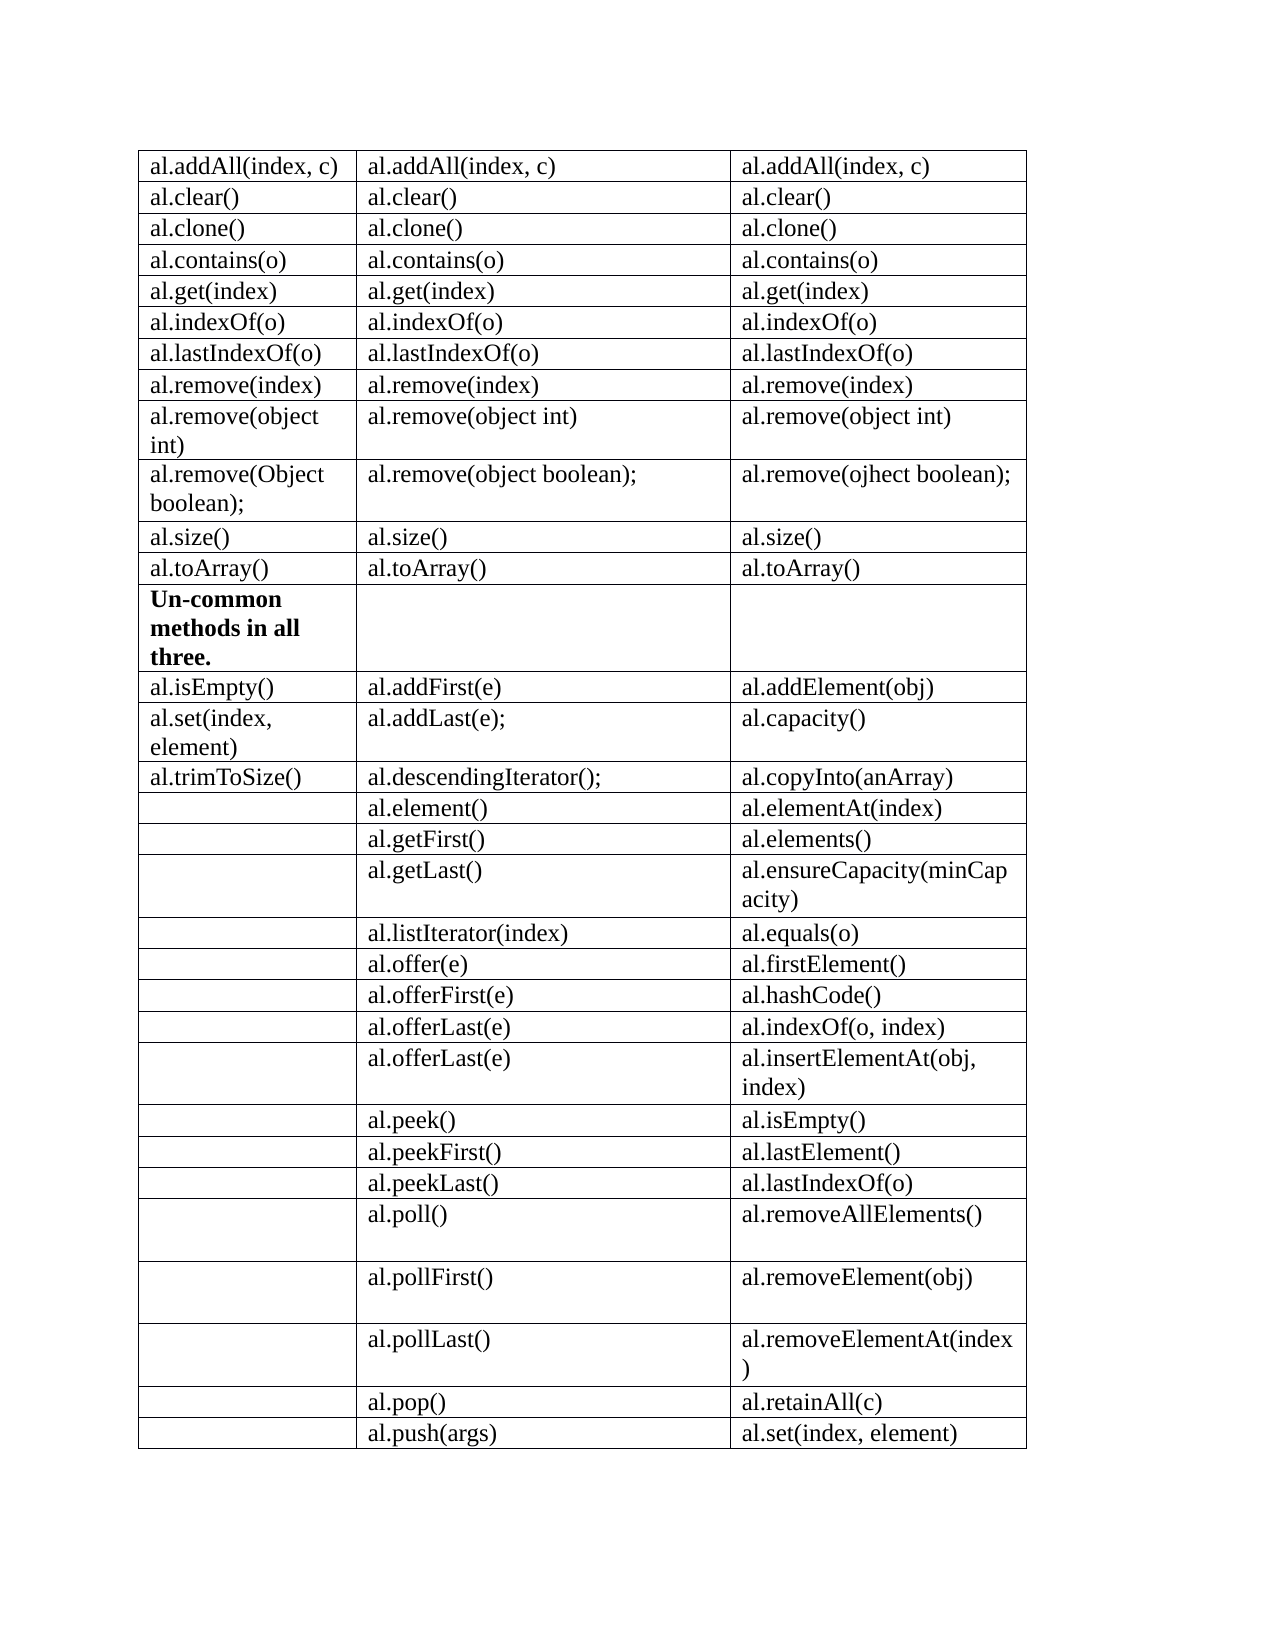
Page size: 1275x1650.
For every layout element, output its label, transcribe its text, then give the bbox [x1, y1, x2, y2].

table_cell al.addFirst(e) [357, 672, 730, 702]
table_cell al.removeElement(obj) [731, 1262, 1026, 1323]
table_cell al.clear() [357, 182, 730, 212]
table_cell al.lastIndexOf(o) [731, 339, 1026, 369]
table_cell al.hashCode() [731, 980, 1026, 1011]
table_cell al.clear() [731, 182, 1026, 212]
table_cell [139, 1199, 356, 1261]
table_cell al.clone() [357, 214, 730, 244]
table_cell [139, 855, 356, 917]
table_cell al.ensureCapacity(minCapacity) [731, 855, 1026, 917]
table_cell al.offerFirst(e) [357, 980, 730, 1011]
table_cell al.toArray() [731, 553, 1026, 583]
table_cell [139, 1105, 356, 1136]
table_cell al.elements() [731, 824, 1026, 854]
table_cell al.addAll(index, c) [731, 151, 1026, 181]
table_cell al.getLast() [357, 855, 730, 917]
table_cell al.element() [357, 793, 730, 823]
table_cell al.addAll(index, c) [357, 151, 730, 181]
table_cell [139, 1137, 356, 1167]
table_cell al.indexOf(o) [731, 307, 1026, 337]
table_cell [139, 793, 356, 823]
table_cell al.capacity() [731, 703, 1026, 761]
table_cell al.peek() [357, 1105, 730, 1136]
table_cell al.lastIndexOf(o) [357, 339, 730, 369]
table_cell al.peekFirst() [357, 1137, 730, 1167]
table_cell al.addElement(obj) [731, 672, 1026, 702]
table_cell [139, 824, 356, 854]
table_cell al.isEmpty() [731, 1105, 1026, 1136]
table_cell [357, 585, 730, 671]
table_cell al.remove(index) [357, 370, 730, 400]
table_cell al.toArray() [357, 553, 730, 583]
table_cell al.poll() [357, 1199, 730, 1261]
table_cell [139, 980, 356, 1011]
table_cell [139, 1387, 356, 1417]
table_cell [731, 585, 1026, 671]
table_cell al.firstElement() [731, 949, 1026, 979]
table_cell [139, 1043, 356, 1104]
table_cell al.contains(o) [731, 245, 1026, 275]
table_cell al.remove(Object boolean); [139, 460, 356, 521]
table_cell al.set(index, element) [731, 1418, 1026, 1448]
table_cell al.removeAllElements() [731, 1199, 1026, 1261]
table_cell al.lastIndexOf(o) [731, 1168, 1026, 1198]
table_cell al.contains(o) [139, 245, 356, 275]
table_cell al.elementAt(index) [731, 793, 1026, 823]
table_cell al.clear() [139, 182, 356, 212]
table_cell al.isEmpty() [139, 672, 356, 702]
table_cell al.clone() [139, 214, 356, 244]
table_cell al.offer(e) [357, 949, 730, 979]
table_cell al.remove(object int) [357, 401, 730, 458]
table_cell al.peekLast() [357, 1168, 730, 1198]
table_cell Un-common methods in all three. [139, 585, 356, 671]
table_cell al.lastIndexOf(o) [139, 339, 356, 369]
table_cell al.pollFirst() [357, 1262, 730, 1323]
table_cell al.lastElement() [731, 1137, 1026, 1167]
table_cell al.pollLast() [357, 1324, 730, 1386]
table_cell al.contains(o) [357, 245, 730, 275]
table_cell al.addLast(e); [357, 703, 730, 761]
table_cell al.listIterator(index) [357, 918, 730, 948]
table_cell al.descendingIterator(); [357, 762, 730, 792]
table_cell al.equals(o) [731, 918, 1026, 948]
table_cell al.indexOf(o) [357, 307, 730, 337]
table_cell al.remove(object int) [731, 401, 1026, 458]
table_cell al.remove(object boolean); [357, 460, 730, 521]
table_cell al.size() [731, 522, 1026, 552]
table_cell al.push(args) [357, 1418, 730, 1448]
table_cell al.remove(object int) [139, 401, 356, 458]
table_cell al.offerLast(e) [357, 1012, 730, 1042]
table_cell [139, 1324, 356, 1386]
table_cell al.toArray() [139, 553, 356, 583]
table_cell al.offerLast(e) [357, 1043, 730, 1104]
table_cell al.addAll(index, c) [139, 151, 356, 181]
table_cell al.get(index) [357, 276, 730, 306]
table_cell al.size() [139, 522, 356, 552]
table_cell [139, 949, 356, 979]
table_cell al.indexOf(o, index) [731, 1012, 1026, 1042]
table_cell al.size() [357, 522, 730, 552]
table_cell al.clone() [731, 214, 1026, 244]
table_cell al.trimToSize() [139, 762, 356, 792]
table_cell al.remove(index) [731, 370, 1026, 400]
table_cell [139, 1168, 356, 1198]
table_cell [139, 1262, 356, 1323]
table_cell al.set(index, element) [139, 703, 356, 761]
table_cell al.indexOf(o) [139, 307, 356, 337]
table_cell al.remove(ojhect boolean); [731, 460, 1026, 521]
table_cell al.get(index) [731, 276, 1026, 306]
table_cell al.removeElementAt(index) [731, 1324, 1026, 1386]
table_cell al.getFirst() [357, 824, 730, 854]
table_cell al.get(index) [139, 276, 356, 306]
table_cell [139, 1418, 356, 1448]
table_cell al.retainAll(c) [731, 1387, 1026, 1417]
table_cell al.remove(index) [139, 370, 356, 400]
table_cell al.copyInto(anArray) [731, 762, 1026, 792]
table_cell al.insertElementAt(obj, index) [731, 1043, 1026, 1104]
table_cell [139, 1012, 356, 1042]
table_cell al.pop() [357, 1387, 730, 1417]
table_cell [139, 918, 356, 948]
